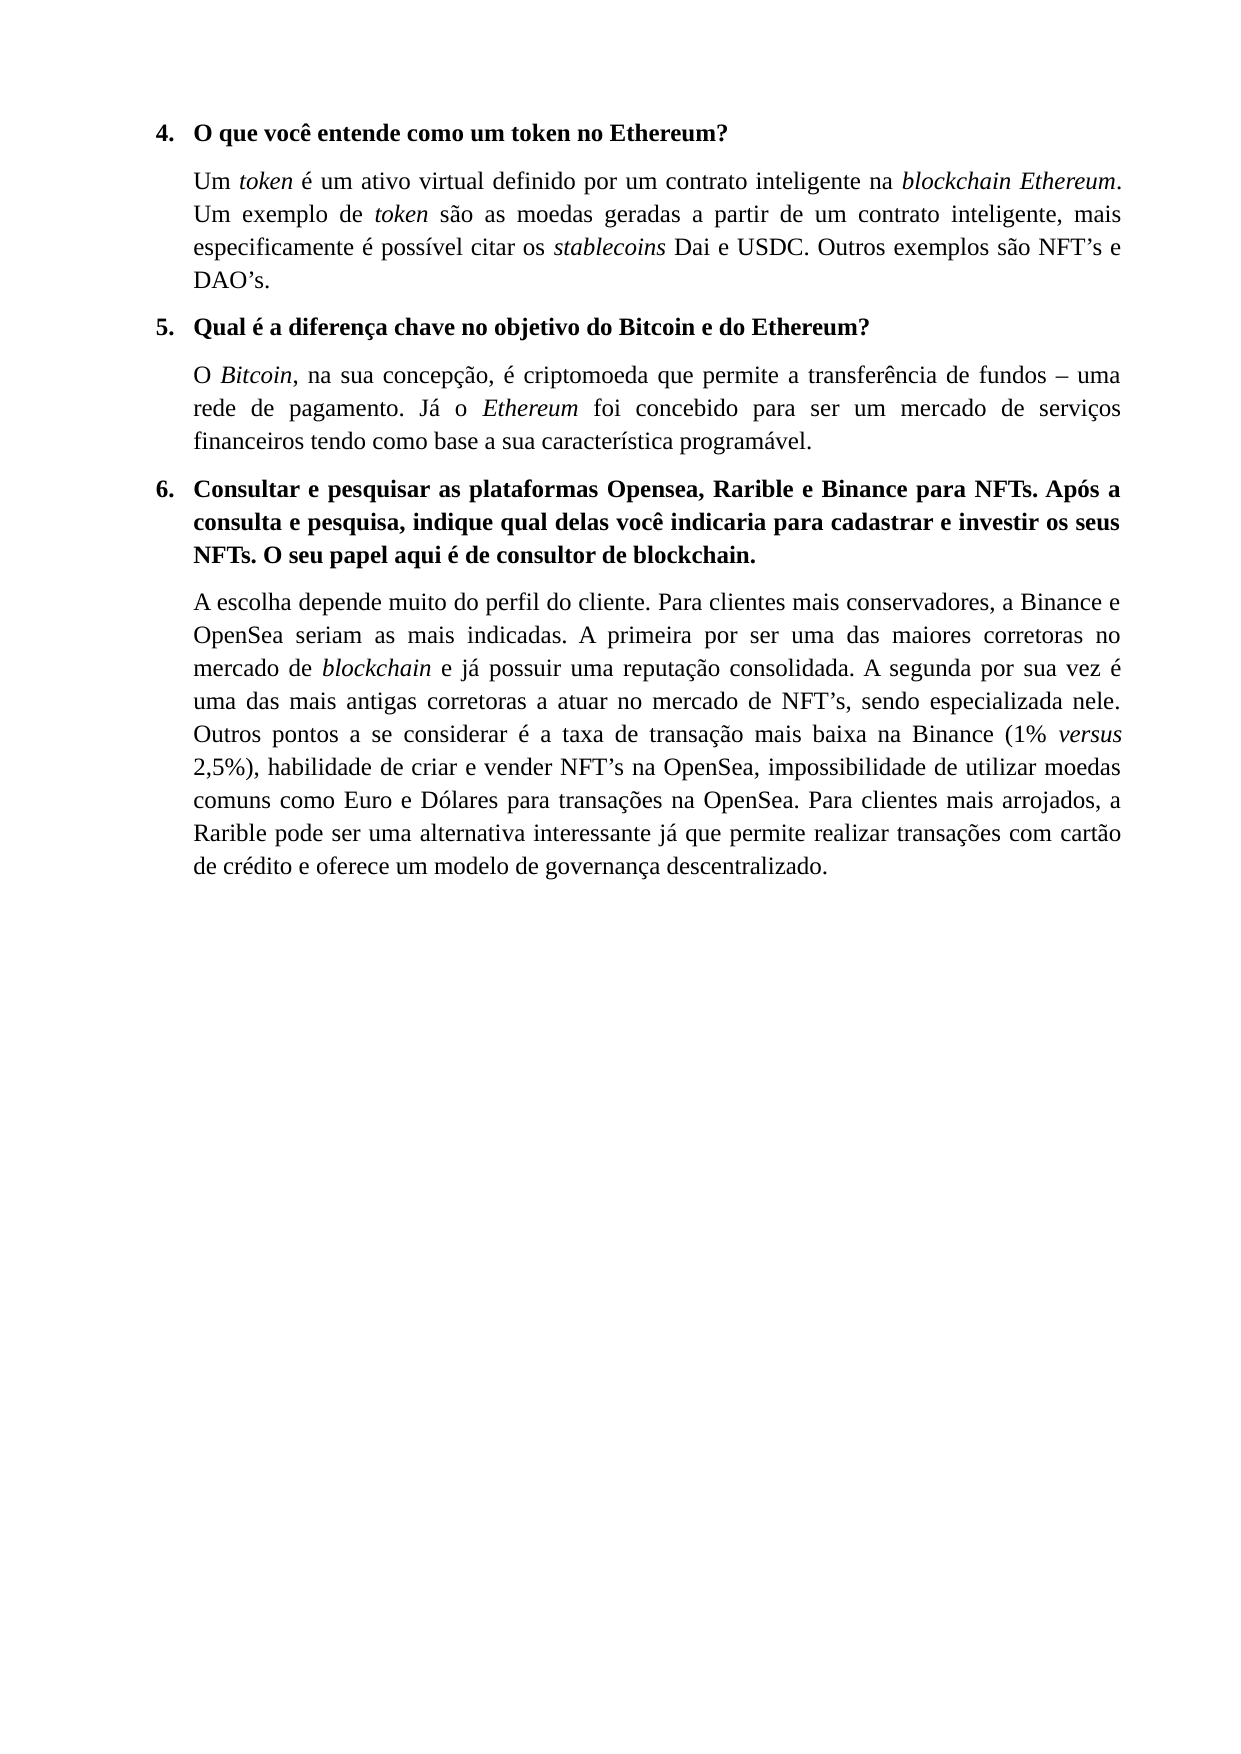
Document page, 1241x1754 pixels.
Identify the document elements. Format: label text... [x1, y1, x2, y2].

list Qual é a diferença chave no objetivo do Bitcoin e do Ethereum? [156, 312, 1122, 341]
list O Bitcoin, na sua concepção, é criptomoeda que permite a transferência de fundos – uma rede de pagamento. Já o Ethereum foi concebido para ser um mercado de serviços financeiros tendo como base a sua característica programável. [156, 360, 1122, 455]
list Um token é um ativo virtual definido por um contrato inteligente na blockchain Ethereum. Um exemplo de token são as moedas geradas a partir de um contrato inteligente, mais especificamente é possível citar os stablecoins Dai e USDC. Outros exemplos são NFT’s e DAO’s. [156, 166, 1122, 293]
list O que você entende como um token no Ethereum? [156, 118, 1122, 147]
list A escolha depende muito do perfil do cliente. Para clientes mais conservadores, a Binance e OpenSea seriam as mais indicadas. A primeira por ser uma das maiores corretoras no mercado de blockchain e já possuir uma reputação consolidada. A segunda por sua vez é uma das mais antigas corretoras a atuar no mercado de NFT’s, sendo especializada nele. Outros pontos a se considerar é a taxa de transação mais baixa na Binance (1% versus 2,5%), habilidade de criar e vender NFT’s na OpenSea, impossibilidade de utilizar moedas comuns como Euro e Dólares para transações na OpenSea. Para clientes mais arrojados, a Rarible pode ser uma alternativa interessante já que permite realizar transações com cartão de crédito e oferece um modelo de governança descentralizado. [156, 587, 1122, 880]
list Consultar e pesquisar as plataformas Opensea, Rarible e Binance para NFTs. Após a consulta e pesquisa, indique qual delas você indicaria para cadastrar e investir os seus NFTs. O seu papel aqui é de consultor de blockchain. [156, 474, 1122, 568]
